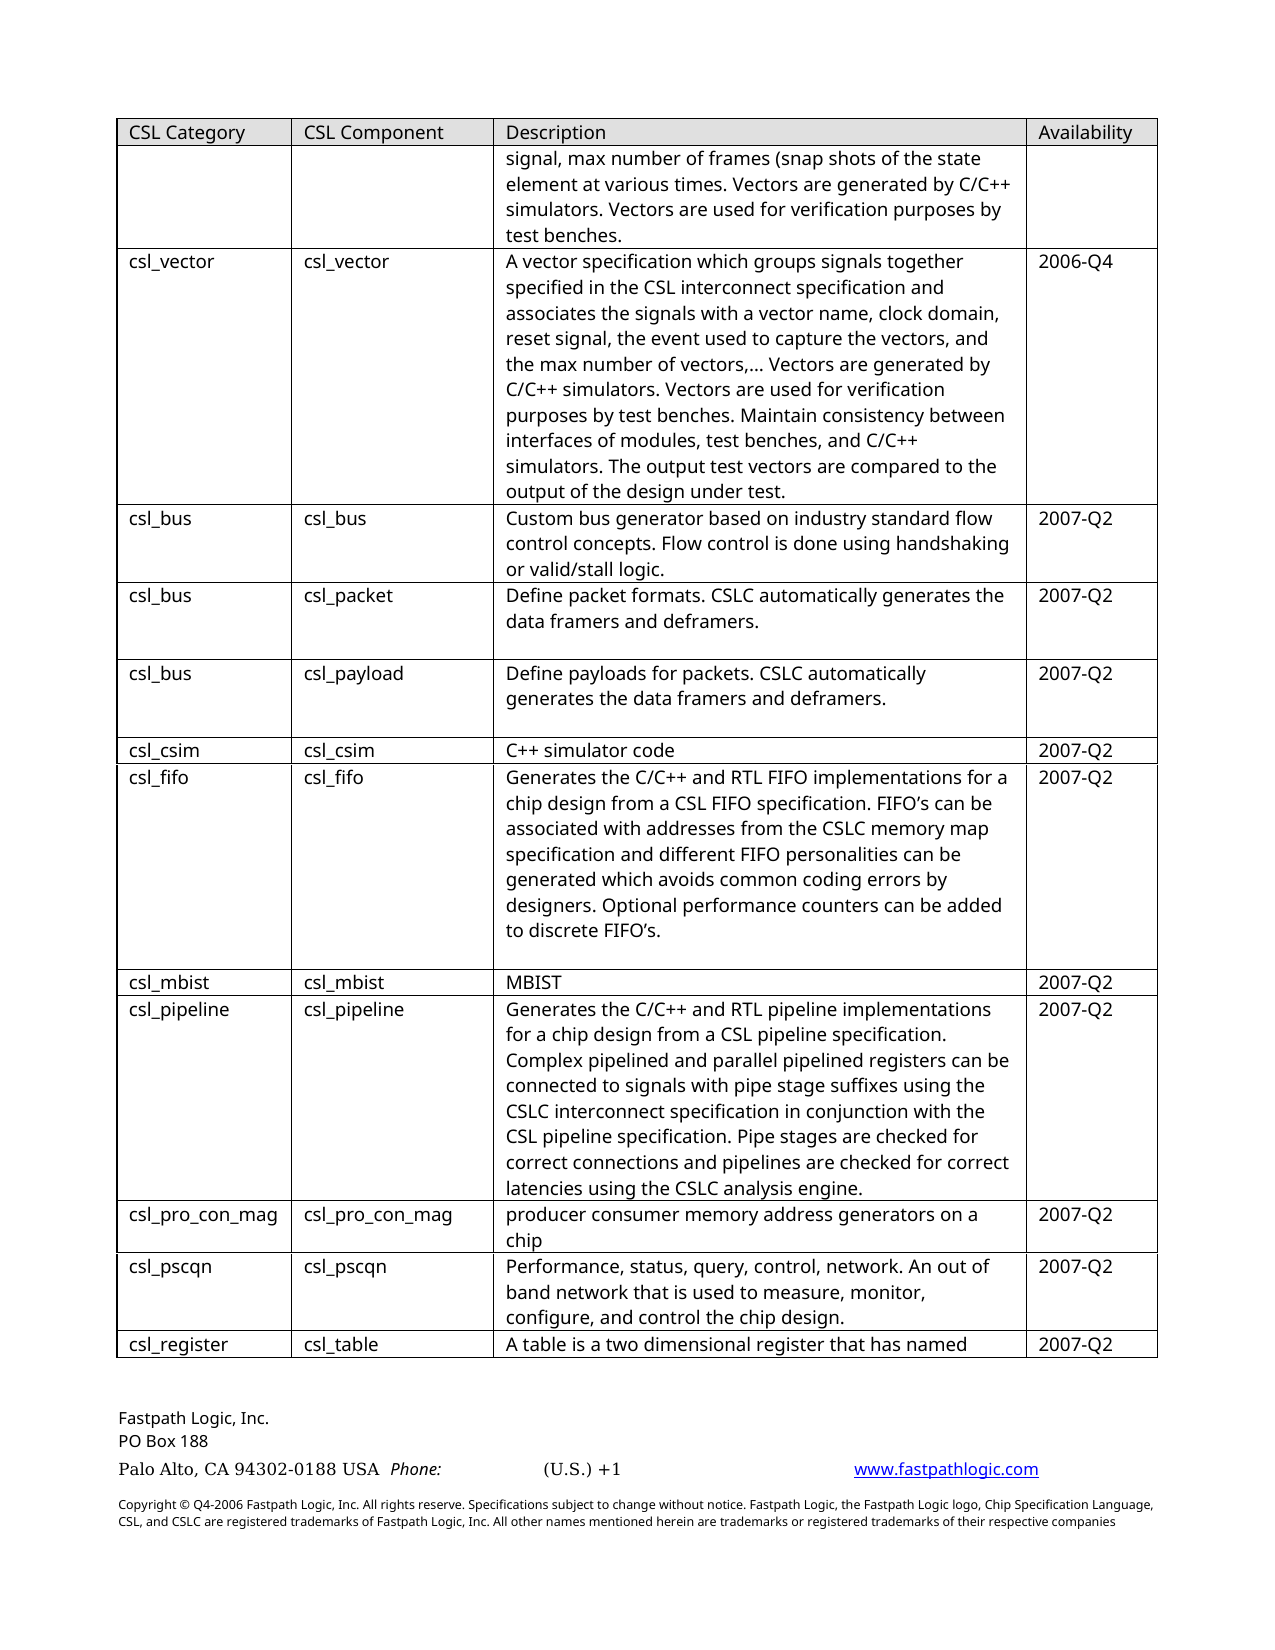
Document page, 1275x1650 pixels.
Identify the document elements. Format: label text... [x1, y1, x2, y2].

table_cell csl_pipeline [292, 996, 493, 1200]
table_cell Custom bus generator based on industry standard flow control concepts. Flow control is done using handshaking or valid/stall logic. [494, 505, 1026, 582]
table_cell csl_fifo [292, 765, 493, 969]
table_cell csl_bus [118, 505, 291, 582]
table_cell A table is a two dimensional register that has named [494, 1331, 1026, 1357]
table_cell 2007-Q2 [1027, 996, 1157, 1200]
table_cell csl_pro_con_mag [292, 1201, 493, 1252]
table_cell csl_mbist [292, 970, 493, 995]
table_cell csl_vector [118, 249, 291, 504]
table_header CSL Component [292, 119, 493, 145]
table_cell Generates the C/C++ and RTL pipeline implementations for a chip design from a CSL pipeline specification. Complex pipelined and parallel pipelined registers can be connected to signals with pipe stage suffixes using the CSLC interconnect specification in conjunction with the CSL pipeline specification. Pipe stages are checked for correct connections and pipelines are checked for correct latencies using the CSLC analysis engine. [494, 996, 1026, 1200]
table_cell Performance, status, query, control, network. An out of band network that is used to measure, monitor, configure, and control the chip design. [494, 1254, 1026, 1330]
table_cell 2007-Q2 [1027, 583, 1157, 659]
table_cell csl_pipeline [118, 996, 291, 1200]
table_header CSL Category [118, 119, 291, 145]
table_cell csl_fifo [118, 765, 291, 969]
table_cell MBIST [494, 970, 1026, 995]
table_cell Generates the C/C++ and RTL FIFO implementations for a chip design from a CSL FIFO specification. FIFO’s can be associated with addresses from the CSLC memory map specification and different FIFO personalities can be generated which avoids common coding errors by designers. Optional performance counters can be added to discrete FIFO’s. [494, 765, 1026, 969]
table_cell csl_bus [118, 583, 291, 659]
table_cell [1027, 146, 1157, 248]
table_cell producer consumer memory address generators on a chip [494, 1201, 1026, 1252]
table_cell csl_vector [292, 249, 493, 504]
table_cell csl_csim [292, 738, 493, 763]
table_cell csl_packet [292, 583, 493, 659]
table_cell A vector specification which groups signals together specified in the CSL interconnect specification and associates the signals with a vector name, clock domain, reset signal, the event used to capture the vectors, and the max number of vectors,… Vectors are generated by C/C++ simulators. Vectors are used for verification purposes by test benches. Maintain consistency between interfaces of modules, test benches, and C/C++ simulators. The output test vectors are compared to the output of the design under test. [494, 249, 1026, 504]
table_cell 2007-Q2 [1027, 1254, 1157, 1330]
table_cell 2007-Q2 [1027, 660, 1157, 737]
table_header Description [494, 119, 1026, 145]
table_cell csl_mbist [118, 970, 291, 995]
table_cell 2007-Q2 [1027, 970, 1157, 995]
table_cell 2006-Q4 [1027, 249, 1157, 504]
table_cell C++ simulator code [494, 738, 1026, 763]
table_header Availability [1027, 119, 1157, 145]
table_cell csl_table [292, 1331, 493, 1357]
table_cell csl_bus [118, 660, 291, 737]
table_cell 2007-Q2 [1027, 738, 1157, 763]
table_cell csl_pscqn [292, 1254, 493, 1330]
table_cell 2007-Q2 [1027, 765, 1157, 969]
table_cell signal, max number of frames (snap shots of the state element at various times. Vectors are generated by C/C++ simulators. Vectors are used for verification purposes by test benches. [494, 146, 1026, 248]
table_cell Define payloads for packets. CSLC automatically generates the data framers and deframers. [494, 660, 1026, 737]
table_cell csl_register [118, 1331, 291, 1357]
table_cell 2007-Q2 [1027, 1201, 1157, 1252]
table_cell csl_payload [292, 660, 493, 737]
table_cell csl_pro_con_mag [118, 1201, 291, 1252]
table_cell Define packet formats. CSLC automatically generates the data framers and deframers. [494, 583, 1026, 659]
table_cell csl_bus [292, 505, 493, 582]
table_cell [118, 146, 291, 248]
table_cell 2007-Q2 [1027, 505, 1157, 582]
table_cell [292, 146, 493, 248]
table_cell 2007-Q2 [1027, 1331, 1157, 1357]
table_cell csl_pscqn [118, 1254, 291, 1330]
table_cell csl_csim [118, 738, 291, 763]
